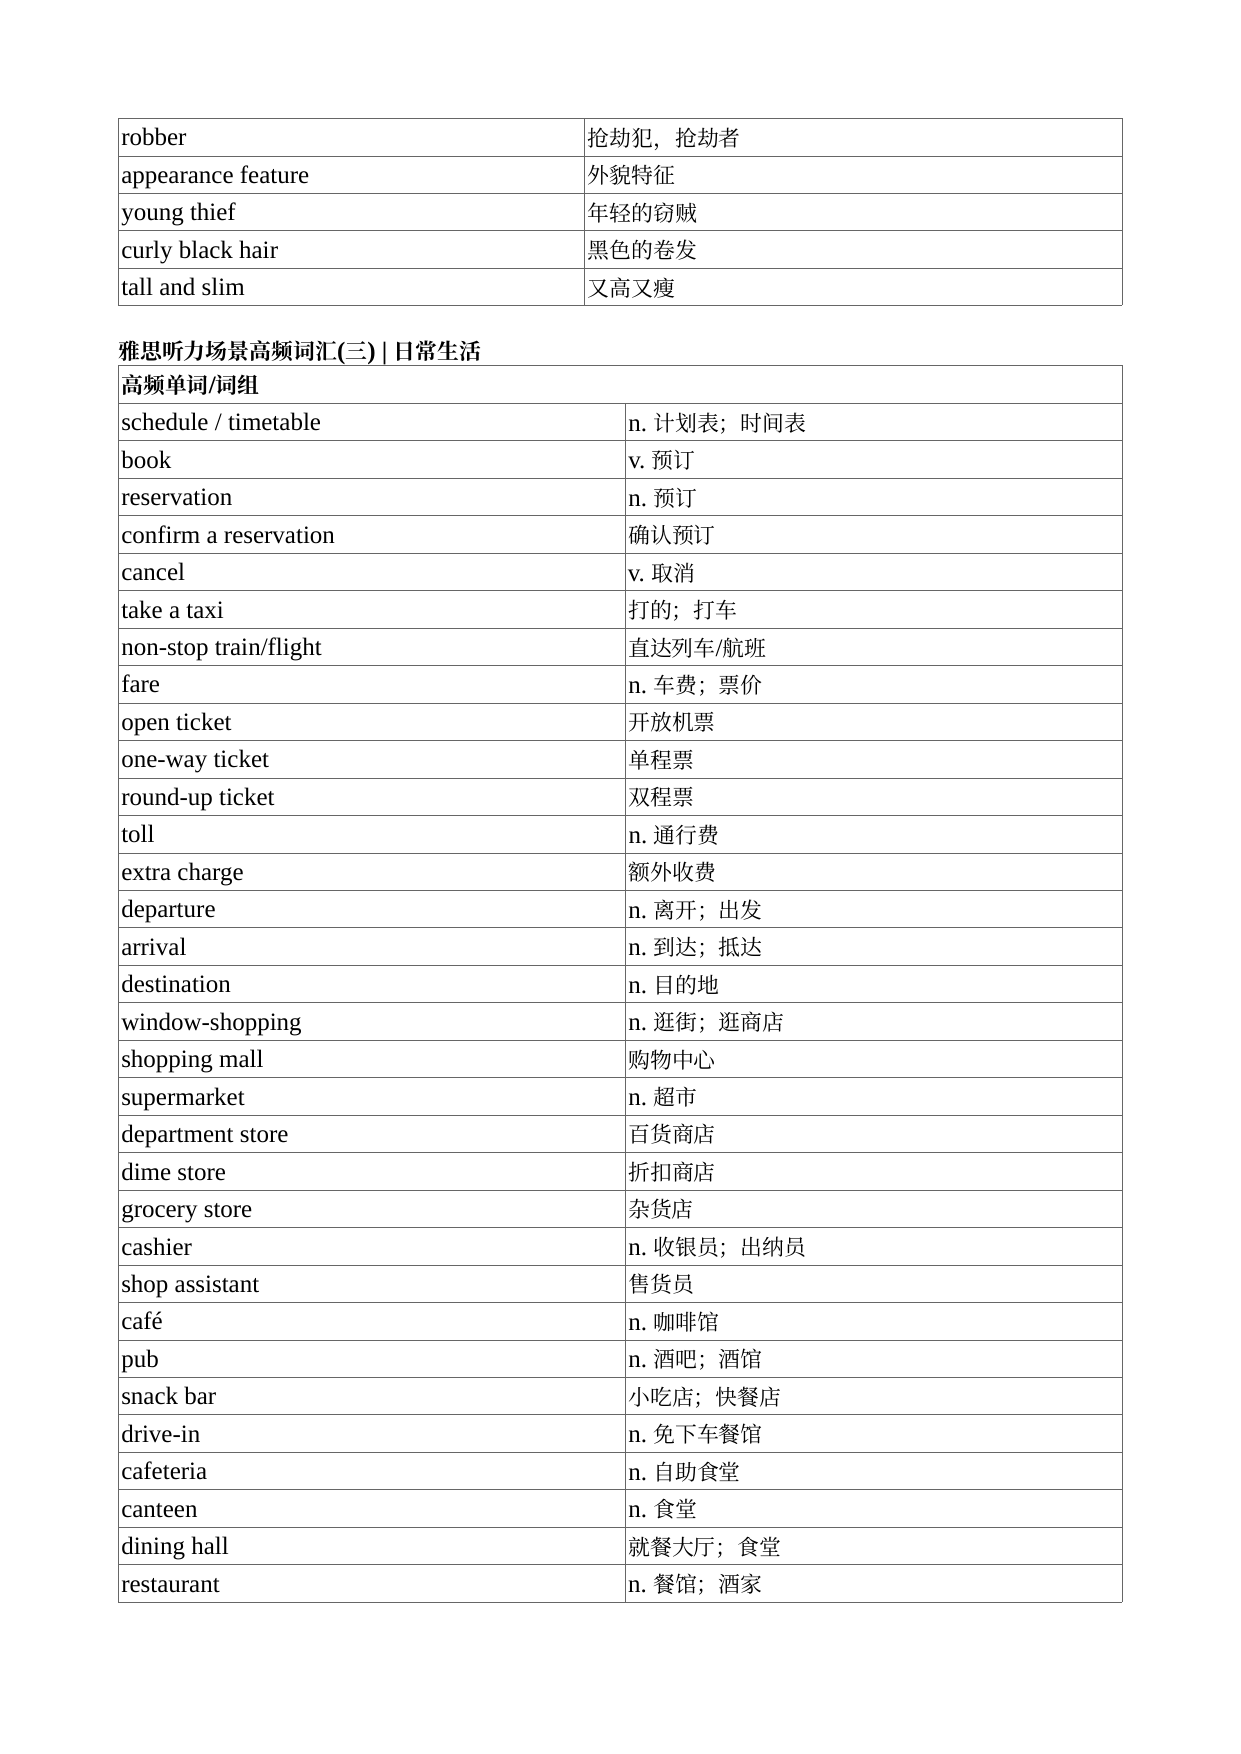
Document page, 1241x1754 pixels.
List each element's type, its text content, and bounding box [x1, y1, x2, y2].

table_header dining hall [119, 1528, 625, 1564]
table_header n. 逛街；逛商店 [626, 1003, 1122, 1040]
table_header toll [119, 816, 625, 852]
table_header n. 通行费 [626, 816, 1122, 852]
table_cell round-up ticket [119, 779, 625, 815]
table_header departure [119, 891, 625, 927]
table_header fare [119, 666, 625, 703]
table_header café [119, 1303, 625, 1339]
table_header window-shopping [119, 1003, 625, 1040]
table_header book [119, 441, 625, 478]
table_header restaurant [119, 1565, 625, 1602]
table_header n. 咖啡馆 [626, 1303, 1122, 1339]
table_header shopping mall [119, 1041, 625, 1077]
table_header reservation [119, 479, 625, 515]
table_cell n. 酒吧；酒馆 [626, 1341, 1122, 1377]
table_cell 开放机票 [626, 704, 1122, 740]
table_header 单程票 [626, 741, 1122, 777]
table_header n. 预订 [626, 479, 1122, 515]
table_cell 百货商店 [626, 1116, 1122, 1152]
table_header n. 车费；票价 [626, 666, 1122, 703]
table_header 购物中心 [626, 1041, 1122, 1077]
table_cell 售货员 [626, 1266, 1122, 1302]
table_header n. 计划表；时间表 [626, 404, 1122, 440]
table_header snack bar [119, 1378, 625, 1414]
table_header cancel [119, 554, 625, 590]
table_header n. 超市 [626, 1078, 1122, 1115]
table_header cafeteria [119, 1453, 625, 1489]
table_cell open ticket [119, 704, 625, 740]
table_cell tall and slim [119, 269, 584, 305]
table_cell confirm a reservation [119, 516, 625, 553]
table_header schedule / timetable [119, 404, 625, 440]
table_cell 又高又瘦 [585, 269, 1122, 305]
table_cell 额外收费 [626, 854, 1122, 890]
table_header 高频单词/词组 [119, 366, 1122, 403]
table_header n. 离开；出发 [626, 891, 1122, 927]
table_header n. 目的地 [626, 966, 1122, 1002]
table_header take a taxi [119, 591, 625, 628]
table_header v. 取消 [626, 554, 1122, 590]
table_cell 黑色的卷发 [585, 231, 1122, 268]
table_header v. 预订 [626, 441, 1122, 478]
table_cell 年轻的窃贼 [585, 194, 1122, 230]
table_header dime store [119, 1153, 625, 1189]
table_cell curly black hair [119, 231, 584, 268]
table_cell canteen [119, 1490, 625, 1527]
table_cell 直达列车/航班 [626, 629, 1122, 665]
table_header supermarket [119, 1078, 625, 1115]
text 雅思听力场景高频词汇(三) | 日常生活 [118, 334, 1122, 365]
table_header n. 餐馆；酒家 [626, 1565, 1122, 1602]
table_cell arrival [119, 928, 625, 965]
table_header 小吃店；快餐店 [626, 1378, 1122, 1414]
table_header destination [119, 966, 625, 1002]
table_cell pub [119, 1341, 625, 1377]
table_cell 外貌特征 [585, 157, 1122, 193]
table_header 杂货店 [626, 1191, 1122, 1227]
table_cell robber [119, 119, 584, 156]
table_cell appearance feature [119, 157, 584, 193]
table_header 折扣商店 [626, 1153, 1122, 1189]
table_cell n. 到达；抵达 [626, 928, 1122, 965]
table_cell extra charge [119, 854, 625, 890]
table_header 打的；打车 [626, 591, 1122, 628]
table_cell drive-in [119, 1415, 625, 1452]
table_cell n. 免下车餐馆 [626, 1415, 1122, 1452]
table_header 就餐大厅；食堂 [626, 1528, 1122, 1564]
table_header one-way ticket [119, 741, 625, 777]
table_cell 双程票 [626, 779, 1122, 815]
table_header cashier [119, 1228, 625, 1264]
table_cell department store [119, 1116, 625, 1152]
table_cell young thief [119, 194, 584, 230]
table_header grocery store [119, 1191, 625, 1227]
table_cell 确认预订 [626, 516, 1122, 553]
table_header n. 自助食堂 [626, 1453, 1122, 1489]
table_cell n. 食堂 [626, 1490, 1122, 1527]
table_cell non-stop train/flight [119, 629, 625, 665]
table_cell 抢劫犯，抢劫者 [585, 119, 1122, 156]
table_header n. 收银员；出纳员 [626, 1228, 1122, 1264]
table_cell shop assistant [119, 1266, 625, 1302]
